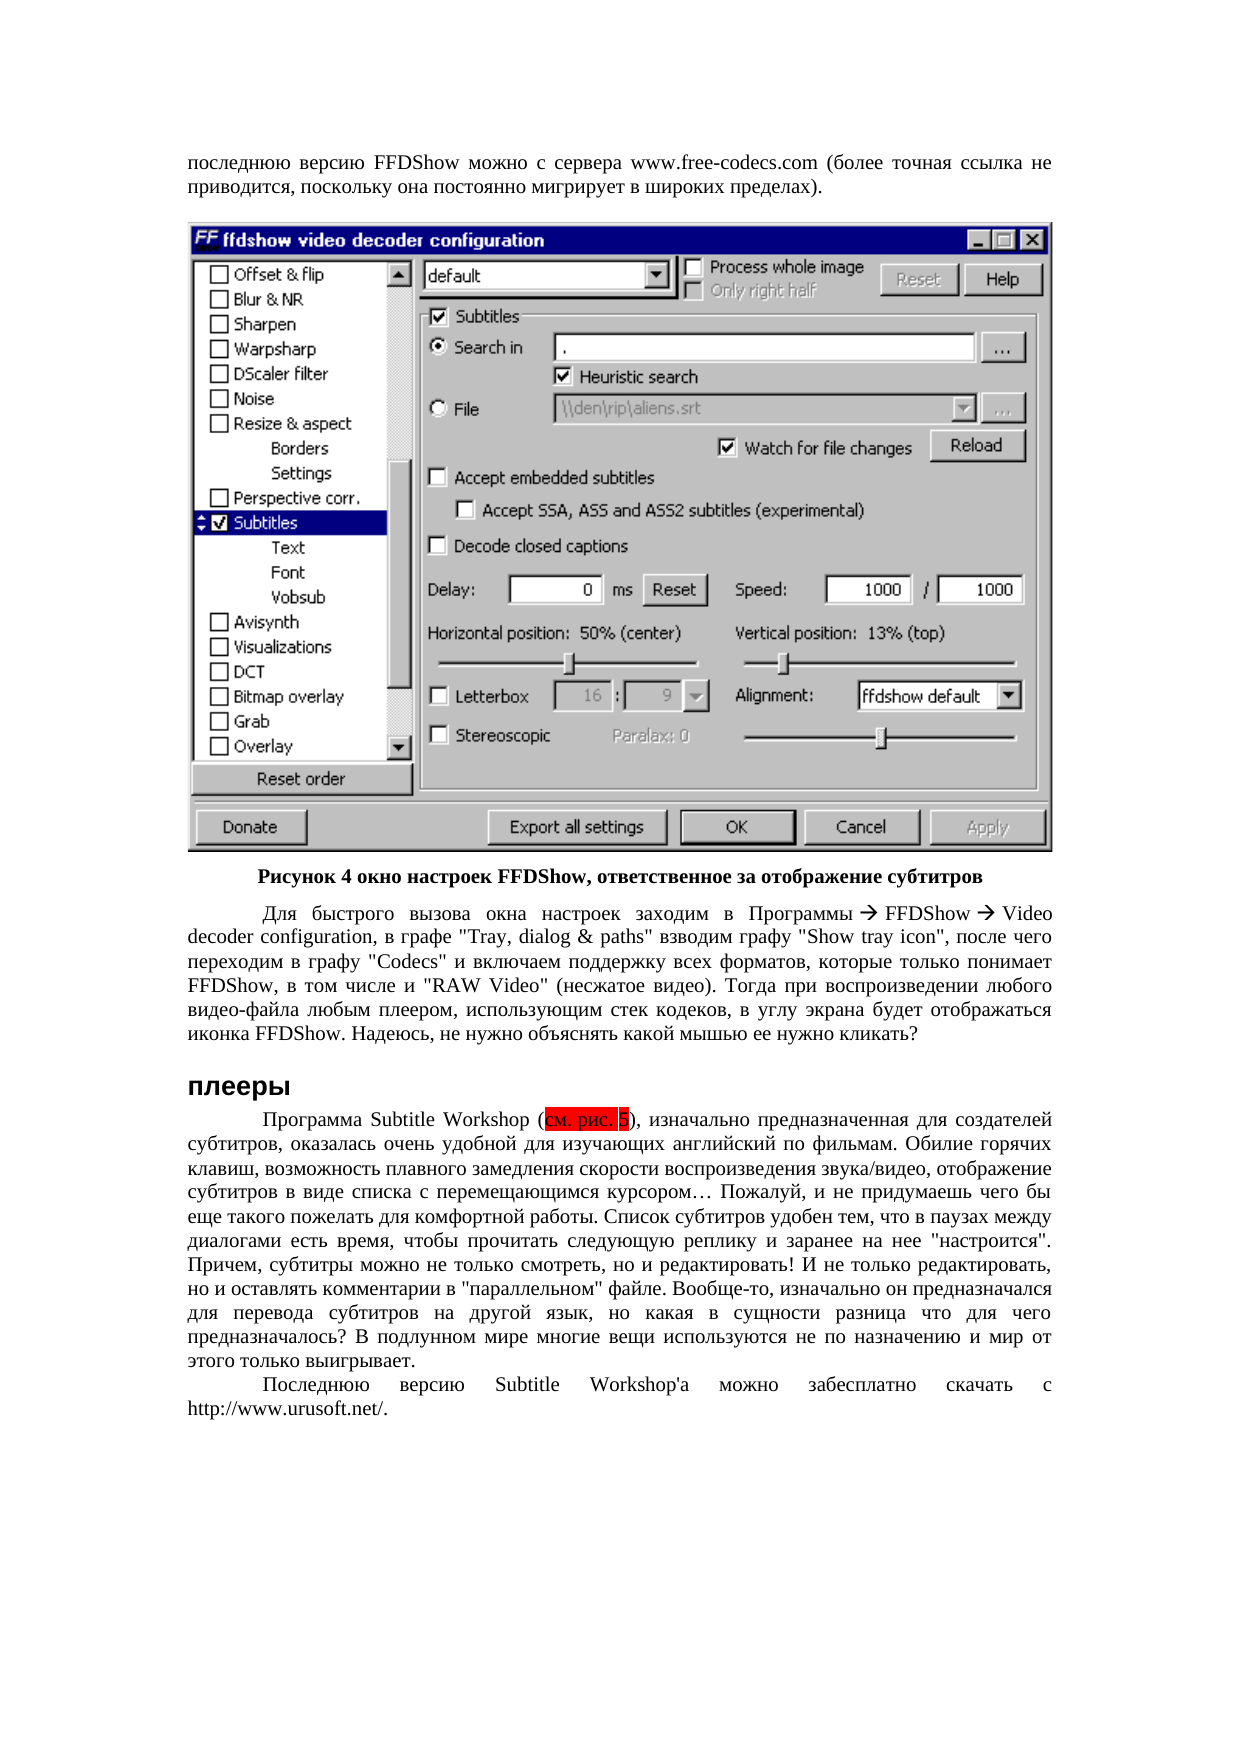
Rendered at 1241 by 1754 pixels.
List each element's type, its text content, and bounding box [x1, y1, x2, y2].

picture [187, 222, 1053, 852]
text Рисунок 4 окно настроек FFDShow, ответственное за отображение субтитров [187, 864, 1053, 888]
text Программа Subtitle Workshop (см. рис. 5), изначально предназначенная для создателей субтитров, оказалась очень удобной для изучающих английский по фильмам. Обилие горячих клавиш, возможность плавного замедления скорости воспроизведения звука/видео, отображение субтитров в виде списка с перемещающимся курсором… Пожалуй, и не придумаешь чего бы еще такого пожелать для комфортной работы. Список субтитров удобен тем, что в паузах между диалогами есть время, чтобы прочитать следующую реплику и заранее на нее "настроится". Причем, субтитры можно не только смотреть, но и редактировать! И не только редактировать, но и оставлять комментарии в "параллельном" файле. Вообще-то, изначально он предназначался для перевода субтитров на другой язык, но какая в сущности разница что для чего предназначалось? В подлунном мире многие вещи используются не по назначению и мир от этого только выигрывает. [187, 1107, 1053, 1372]
text Последнюю версию Subtitle Workshop'а можно забесплатно скачать с http://www.urusoft.net/. [187, 1372, 1053, 1420]
text Для быстрого вызова окна настроек заходим в Программы  FFDShow  Video decoder configuration, в графе "Tray, dialog & paths" взводим графу "Show tray icon", после чего переходим в графу "Codecs" и включаем поддержку всех форматов, которые только понимает FFDShow, в том числе и "RAW Video" (несжатое видео). Тогда при воспроизведении любого видео-файла любым плеером, использующим стек кодеков, в углу экрана будет отображаться иконка FFDShow. Надеюсь, не нужно объяснять какой мышью ее нужно кликать? [187, 900, 1053, 1045]
subtitle плееры [187, 1070, 1053, 1101]
text последнюю версию FFDShow можно с сервера www.free-codecs.com (более точная ссылка не приводится, поскольку она постоянно мигрирует в широких пределах). [187, 150, 1053, 198]
